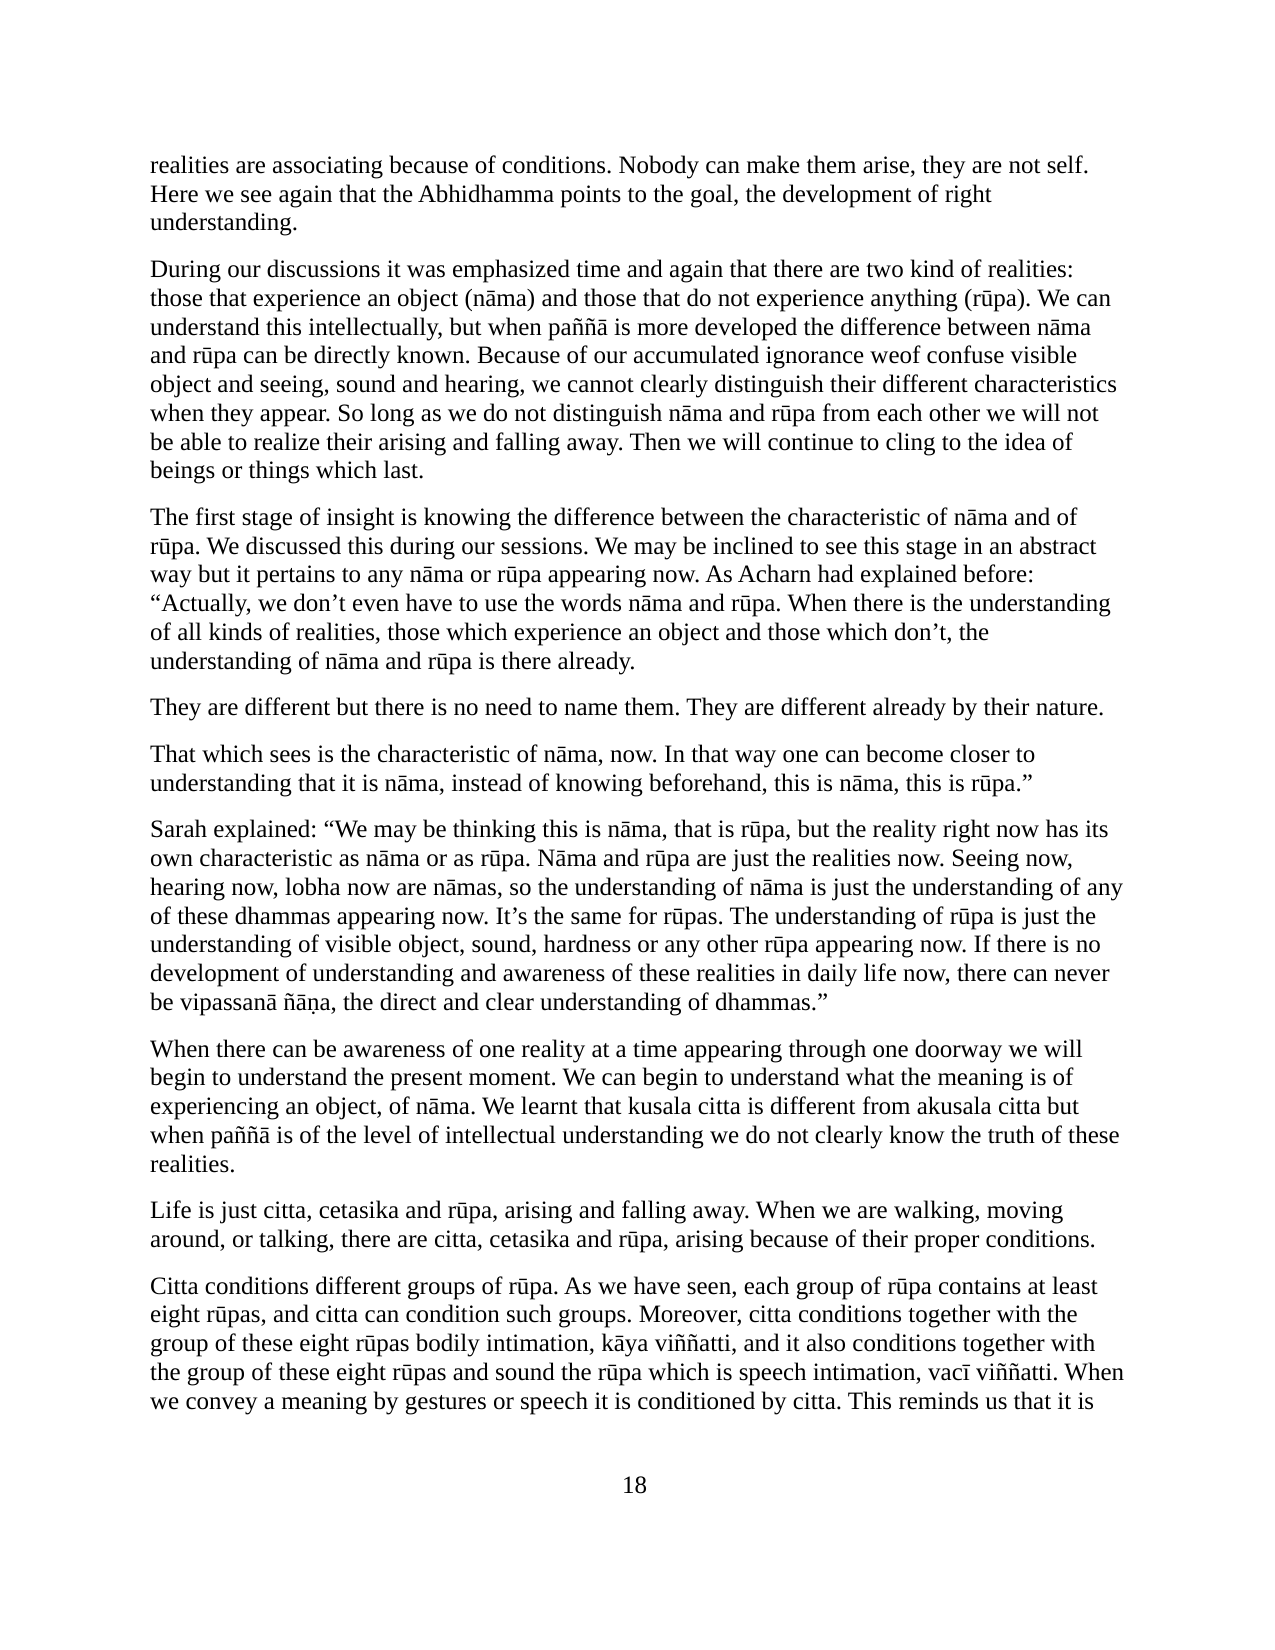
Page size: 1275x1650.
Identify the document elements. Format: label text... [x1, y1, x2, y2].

text When there can be awareness of one reality at a time appearing through one doorway we will begin to understand the present moment. We can begin to understand what the meaning is of experiencing an object, of nāma. We learnt that kusala citta is different from akusala citta but when paññā is of the level of intellectual understanding we do not clearly know the truth of these realities. [150, 1034, 1125, 1177]
text That which sees is the characteristic of nāma, now. In that way one can become closer to understanding that it is nāma, instead of knowing beforehand, this is nāma, this is rūpa.” [150, 739, 1125, 797]
text During our discussions it was emphasized time and again that there are two kind of realities: those that experience an object (nāma) and those that do not experience anything (rūpa). We can understand this intellectually, but when paññā is more developed the difference between nāma and rūpa can be directly known. Because of our accumulated ignorance weof confuse visible object and seeing, sound and hearing, we cannot clearly distinguish their different characteristics when they appear. So long as we do not distinguish nāma and rūpa from each other we will not be able to realize their arising and falling away. Then we will continue to cling to the idea of beings or things which last. [150, 254, 1125, 484]
text Life is just citta, cetasika and rūpa, arising and falling away. When we are walking, moving around, or talking, there are citta, cetasika and rūpa, arising because of their proper conditions. [150, 1195, 1125, 1253]
text Sarah explained: “We may be thinking this is nāma, that is rūpa, but the reality right now has its own characteristic as nāma or as rūpa. Nāma and rūpa are just the realities now. Seeing now, hearing now, lobha now are nāmas, so the understanding of nāma is just the understanding of any of these dhammas appearing now. It’s the same for rūpas. The understanding of rūpa is just the understanding of visible object, sound, hardness or any other rūpa appearing now. If there is no development of understanding and awareness of these realities in daily life now, there can never be vipassanā ñāṇa, the direct and clear understanding of dhammas.” [150, 814, 1125, 1016]
text Citta conditions different groups of rūpa. As we have seen, each group of rūpa contains at least eight rūpas, and citta can condition such groups. Moreover, citta conditions together with the group of these eight rūpas bodily intimation, kāya viññatti, and it also conditions together with the group of these eight rūpas and sound the rūpa which is speech intimation, vacī viññatti. When we convey a meaning by gestures or speech it is conditioned by citta. This reminds us that it is [150, 1271, 1125, 1414]
text The first stage of insight is knowing the difference between the characteristic of nāma and of rūpa. We discussed this during our sessions. We may be inclined to see this stage in an abstract way but it pertains to any nāma or rūpa appearing now. As Acharn had explained before: “Actually, we don’t even have to use the words nāma and rūpa. When there is the understanding of all kinds of realities, those which experience an object and those which don’t, the understanding of nāma and rūpa is there already. [150, 502, 1125, 674]
text realities are associating because of conditions. Nobody can make them arise, they are not self. Here we see again that the Abhidhamma points to the goal, the development of right understanding. [150, 150, 1125, 236]
text They are different but there is no need to name them. They are different already by their nature. [150, 692, 1125, 721]
